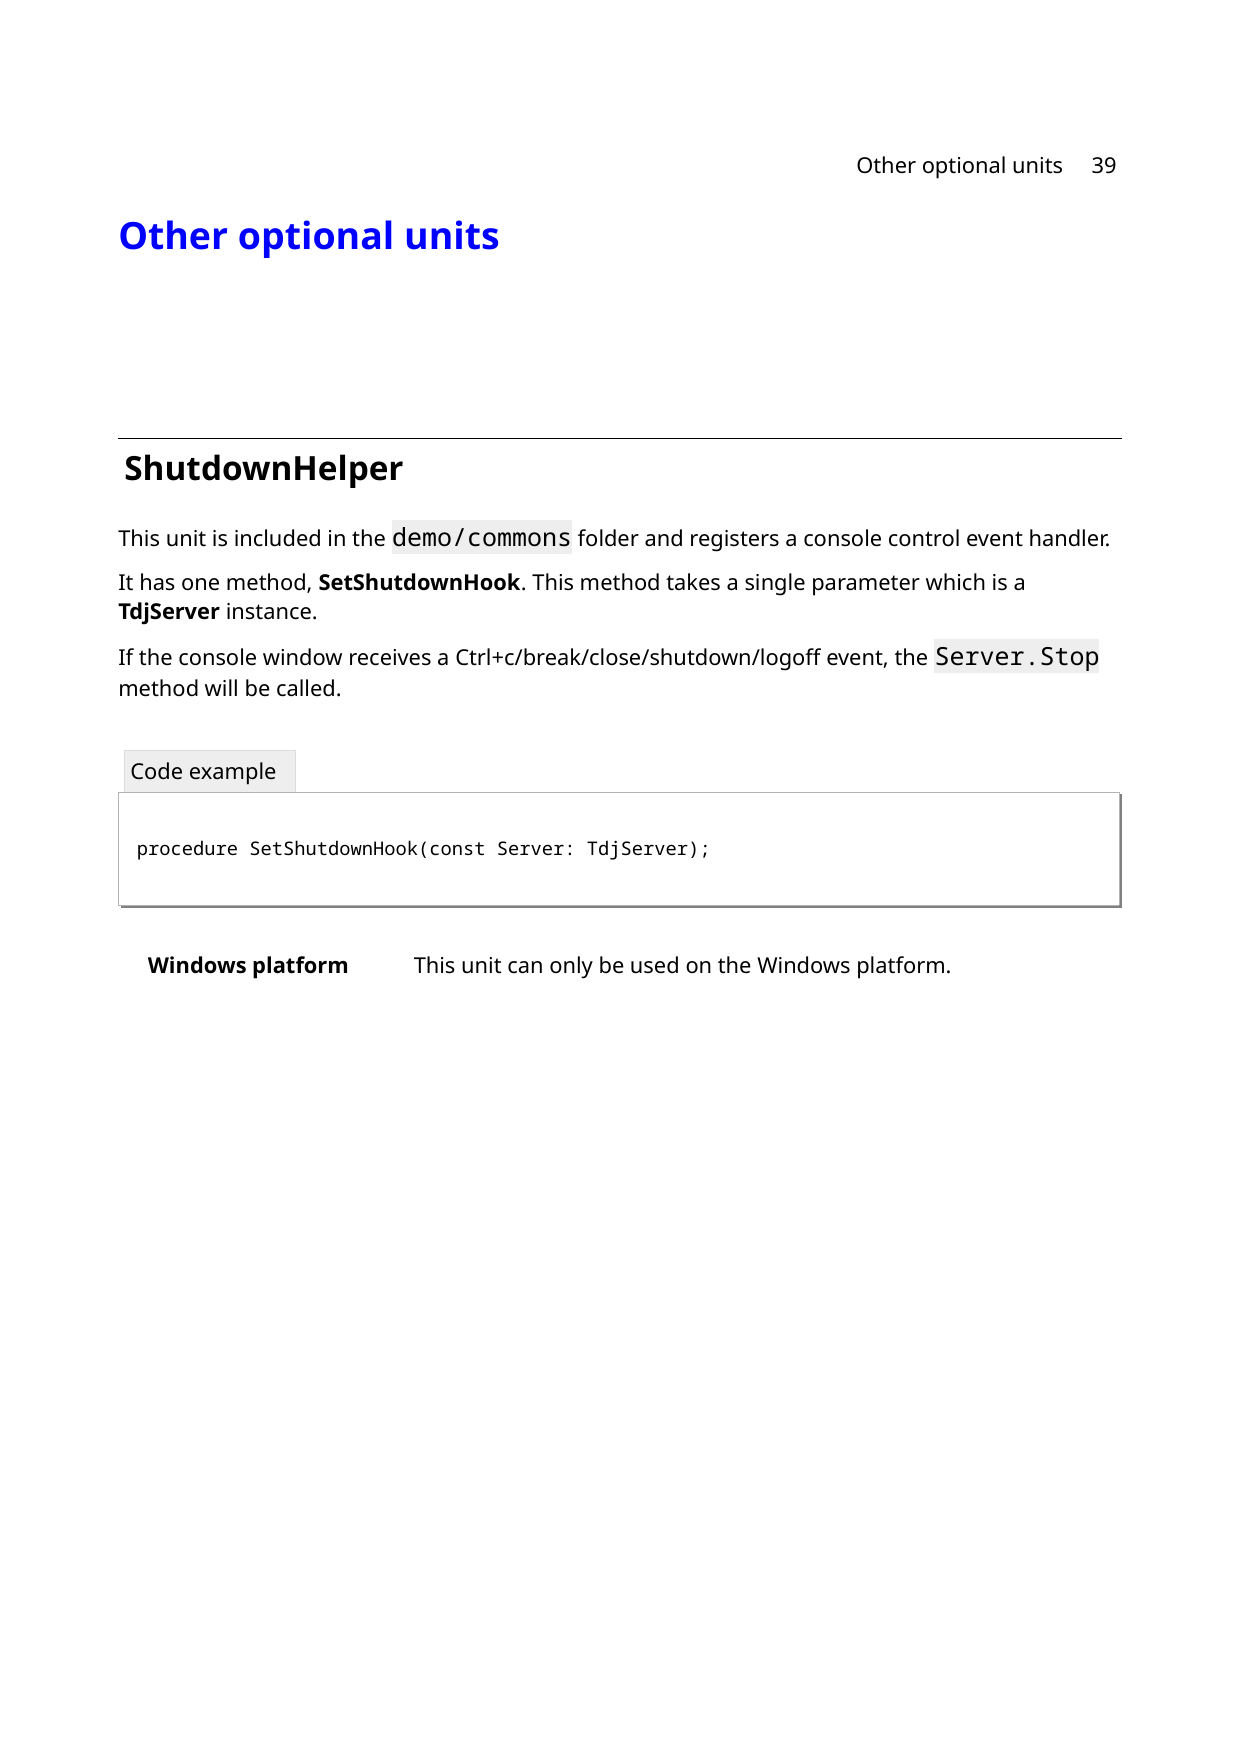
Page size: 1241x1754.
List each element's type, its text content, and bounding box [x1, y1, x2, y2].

list Windows platform This unit can only be used on the Windows platform. [148, 950, 1122, 980]
text It has one method, SetShutdownHook. This method takes a single parameter which is a TdjServer instance. [118, 567, 1122, 626]
text procedure SetShutdownHook(const Server: TdjServer); [119, 817, 1119, 861]
text If the console window receives a Ctrl+c/break/close/shutdown/logoff event, the Server.Stop method will be called. [118, 639, 1122, 702]
text This unit is included in the demo/commons folder and registers a console control event handler. [118, 520, 392, 554]
subtitle Other optional units [118, 209, 1122, 260]
text Code example [125, 751, 295, 792]
subtitle ShutdownHelper [118, 439, 1122, 496]
text This unit is included in the demo/commons folder and registers a console control event handler. [572, 520, 1122, 554]
